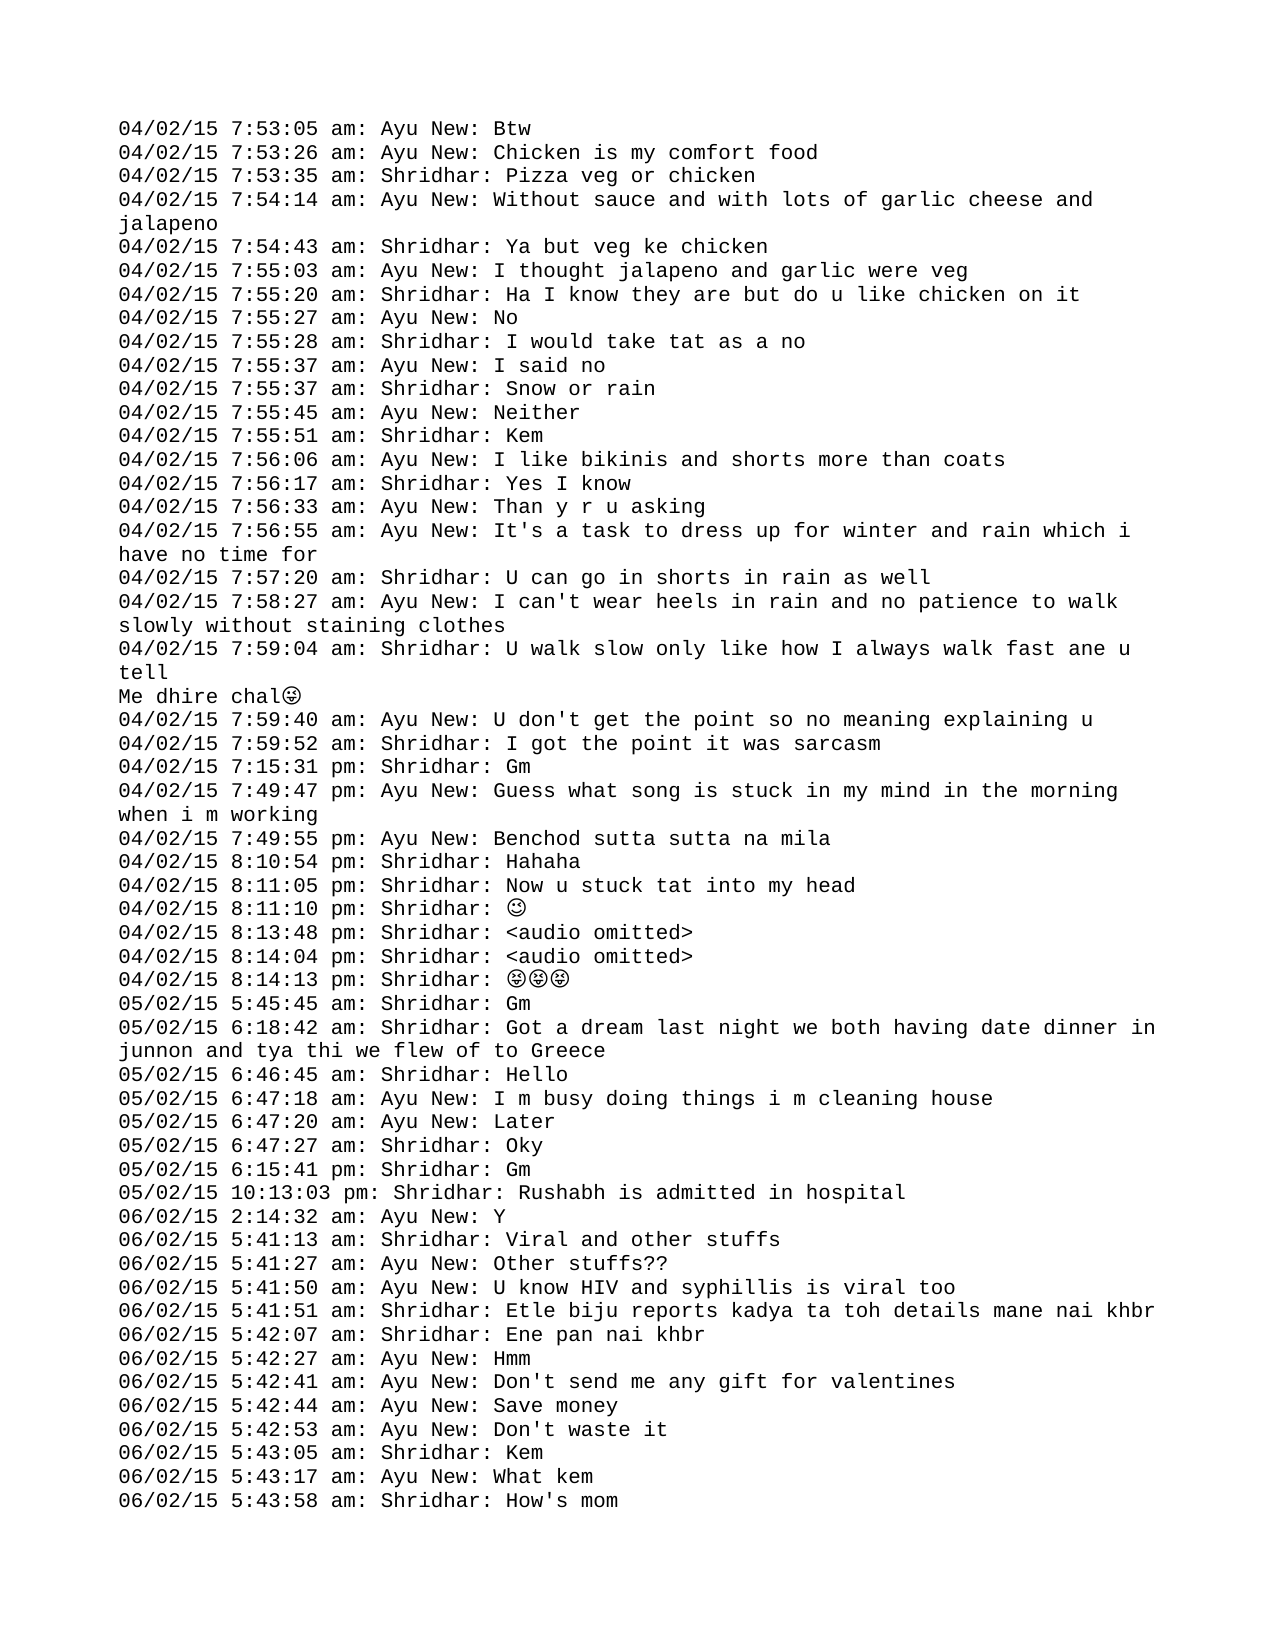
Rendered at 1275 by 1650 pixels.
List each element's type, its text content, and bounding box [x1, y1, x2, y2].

text 05/02/15 6:47:27 am: Shridhar: Oky [118, 1135, 1157, 1158]
text 06/02/15 5:41:27 am: Ayu New: Other stuffs?? [118, 1253, 1157, 1277]
text 04/02/15 7:53:05 am: Ayu New: Btw [118, 118, 1157, 142]
text 04/02/15 8:10:54 pm: Shridhar: Hahaha [118, 851, 1157, 875]
text 04/02/15 7:59:04 am: Shridhar: U walk slow only like how I always walk fast ane u tell [118, 638, 1157, 686]
text 04/02/15 7:55:20 am: Shridhar: Ha I know they are but do u like chicken on it [118, 284, 1157, 307]
text 06/02/15 5:42:41 am: Ayu New: Don't send me any gift for valentines [118, 1371, 1157, 1395]
text 05/02/15 6:47:20 am: Ayu New: Later [118, 1111, 1157, 1135]
text 04/02/15 7:53:26 am: Ayu New: Chicken is my comfort food [118, 142, 1157, 165]
text 04/02/15 7:54:43 am: Shridhar: Ya but veg ke chicken [118, 236, 1157, 260]
text 04/02/15 7:54:14 am: Ayu New: Without sauce and with lots of garlic cheese and jalapeno [118, 189, 1157, 236]
text 06/02/15 5:42:53 am: Ayu New: Don't waste it [118, 1419, 1157, 1442]
text 06/02/15 5:42:27 am: Ayu New: Hmm [118, 1348, 1157, 1371]
text 06/02/15 5:43:58 am: Shridhar: How's mom [118, 1489, 1157, 1513]
text 04/02/15 7:59:52 am: Shridhar: I got the point it was sarcasm [118, 733, 1157, 757]
text 04/02/15 7:56:17 am: Shridhar: Yes I know [118, 473, 1157, 496]
text 04/02/15 7:56:55 am: Ayu New: It's a task to dress up for winter and rain which i have no time for [118, 520, 1157, 567]
text 04/02/15 7:56:33 am: Ayu New: Than y r u asking [118, 496, 1157, 520]
text 04/02/15 7:55:51 am: Shridhar: Kem [118, 426, 1157, 449]
text 06/02/15 2:14:32 am: Ayu New: Y [118, 1206, 1157, 1229]
text 04/02/15 7:53:35 am: Shridhar: Pizza veg or chicken [118, 165, 1157, 189]
text 05/02/15 6:15:41 pm: Shridhar: Gm [118, 1158, 1157, 1182]
text 05/02/15 6:18:42 am: Shridhar: Got a dream last night we both having date dinner in junnon and tya thi we flew of to Greece [118, 1017, 1157, 1064]
text 06/02/15 5:41:13 am: Shridhar: Viral and other stuffs [118, 1229, 1157, 1253]
text 04/02/15 7:55:37 am: Ayu New: I said no [118, 354, 1157, 378]
text 04/02/15 7:55:28 am: Shridhar: I would take tat as a no [118, 331, 1157, 354]
text 04/02/15 7:55:45 am: Ayu New: Neither [118, 402, 1157, 426]
text 06/02/15 5:43:05 am: Shridhar: Kem [118, 1442, 1157, 1466]
text 06/02/15 5:42:44 am: Ayu New: Save money [118, 1395, 1157, 1419]
text 04/02/15 8:13:48 pm: Shridhar: <audio omitted> [118, 922, 1157, 946]
text 04/02/15 7:55:03 am: Ayu New: I thought jalapeno and garlic were veg [118, 260, 1157, 284]
text 05/02/15 10:13:03 pm: Shridhar: Rushabh is admitted in hospital [118, 1182, 1157, 1206]
text 04/02/15 7:55:27 am: Ayu New: No [118, 307, 1157, 331]
text 04/02/15 8:14:04 pm: Shridhar: <audio omitted> [118, 946, 1157, 969]
text 06/02/15 5:42:07 am: Shridhar: Ene pan nai khbr [118, 1324, 1157, 1348]
text 06/02/15 5:41:51 am: Shridhar: Etle biju reports kadya ta toh details mane nai khbr [118, 1300, 1157, 1324]
text 04/02/15 7:49:55 pm: Ayu New: Benchod sutta sutta na mila [118, 827, 1157, 851]
text 06/02/15 5:43:17 am: Ayu New: What kem [118, 1466, 1157, 1489]
text 05/02/15 6:46:45 am: Shridhar: Hello [118, 1064, 1157, 1088]
text Me dhire chal😜 [118, 686, 1157, 709]
text 04/02/15 7:15:31 pm: Shridhar: Gm [118, 757, 1157, 780]
text 04/02/15 7:57:20 am: Shridhar: U can go in shorts in rain as well [118, 567, 1157, 591]
text 06/02/15 5:41:50 am: Ayu New: U know HIV and syphillis is viral too [118, 1277, 1157, 1300]
text 04/02/15 7:49:47 pm: Ayu New: Guess what song is stuck in my mind in the morning when i m working [118, 780, 1157, 827]
text 04/02/15 7:55:37 am: Shridhar: Snow or rain [118, 378, 1157, 402]
text 04/02/15 8:14:13 pm: Shridhar: 😝😝😝 [118, 969, 1157, 993]
text 04/02/15 8:11:05 pm: Shridhar: Now u stuck tat into my head [118, 875, 1157, 898]
text 04/02/15 8:11:10 pm: Shridhar: 😉 [118, 898, 1157, 922]
text 04/02/15 7:59:40 am: Ayu New: U don't get the point so no meaning explaining u [118, 709, 1157, 733]
text 04/02/15 7:58:27 am: Ayu New: I can't wear heels in rain and no patience to walk slowly without staining clothes [118, 591, 1157, 638]
text 05/02/15 6:47:18 am: Ayu New: I m busy doing things i m cleaning house [118, 1088, 1157, 1111]
text 05/02/15 5:45:45 am: Shridhar: Gm [118, 993, 1157, 1017]
text 04/02/15 7:56:06 am: Ayu New: I like bikinis and shorts more than coats [118, 449, 1157, 473]
